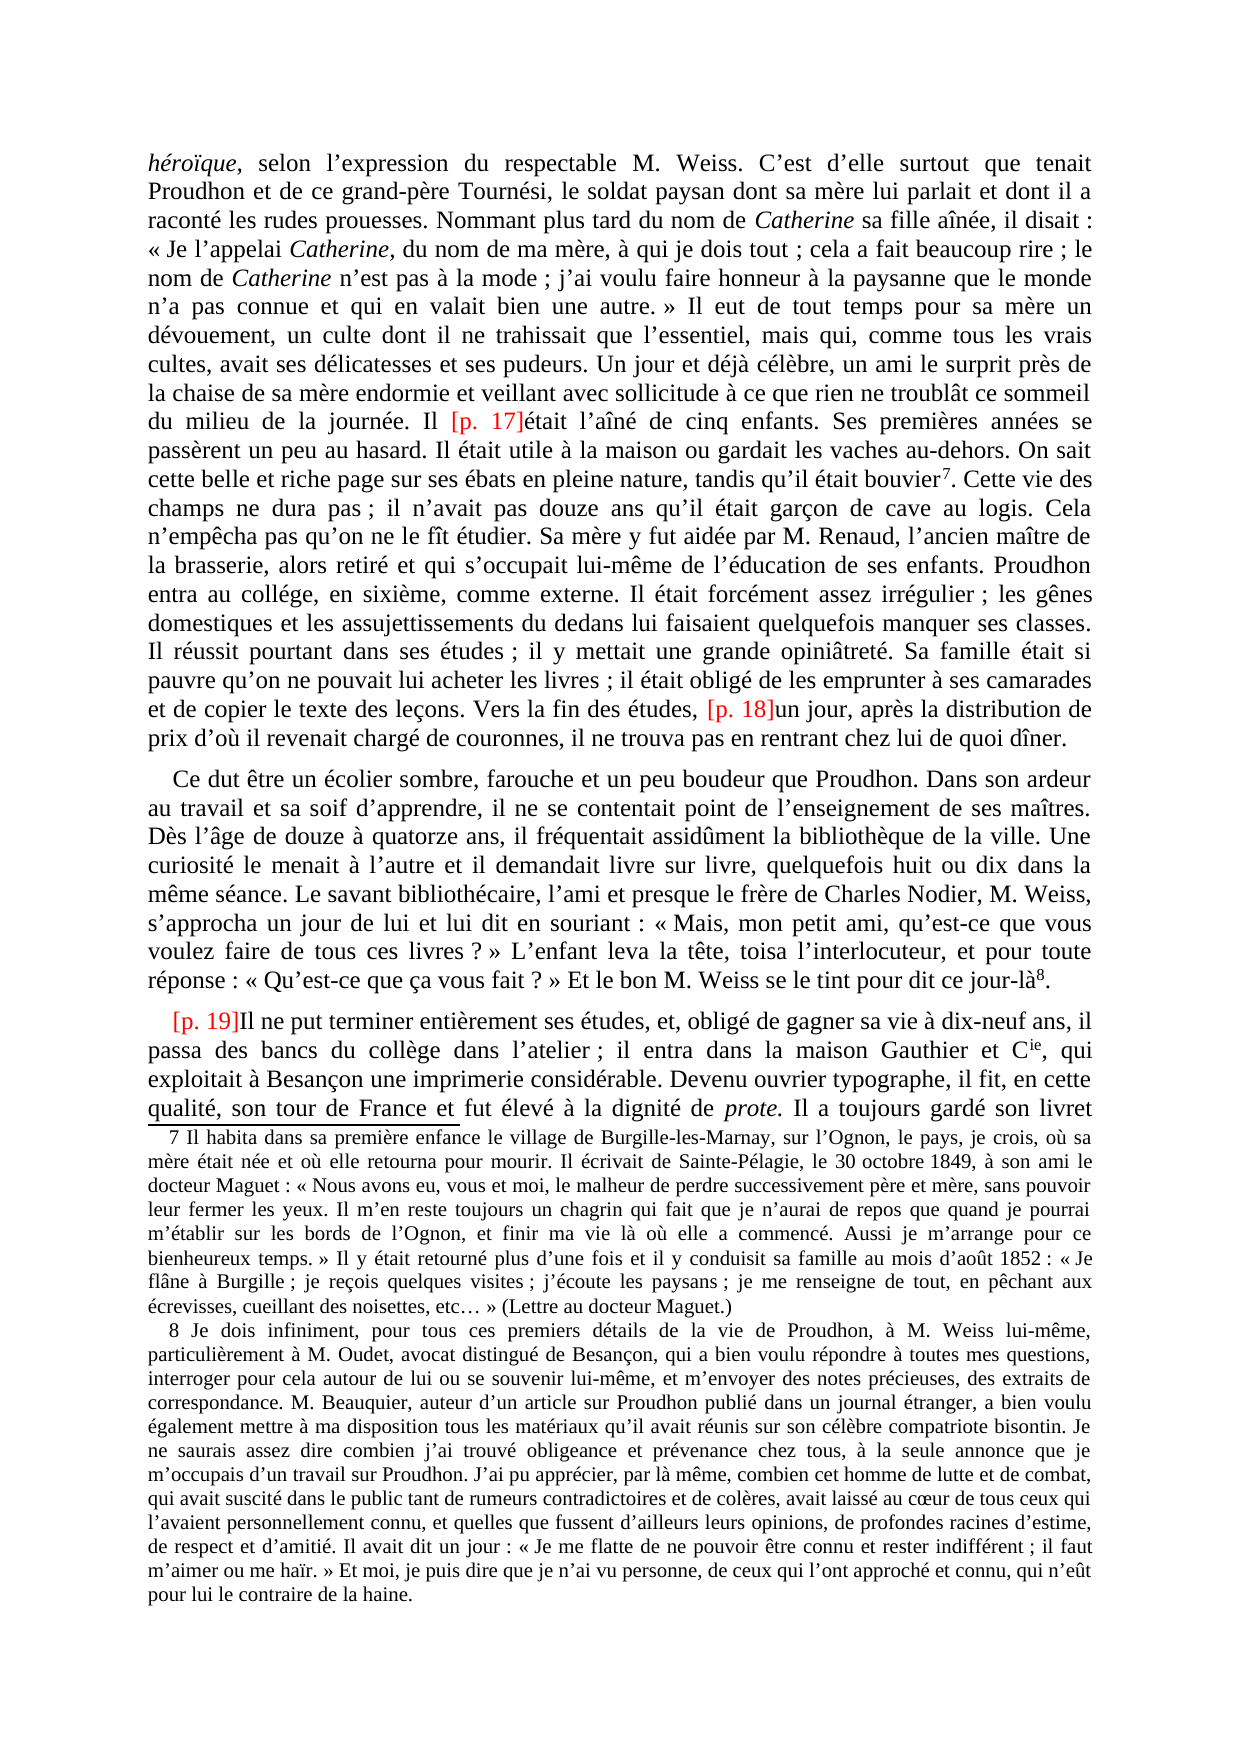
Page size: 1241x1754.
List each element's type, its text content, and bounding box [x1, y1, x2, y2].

text héroïque, selon l’expression du respectable M. Weiss. C’est d’elle surtout que tenait Proudhon et de ce grand-père Tournési, le soldat paysan dont sa mère lui parlait et dont il a raconté les rudes prouesses. Nommant plus tard du nom de Catherine sa fille aînée, il disait : « Je l’appelai Catherine, du nom de ma mère, à qui je dois tout ; cela a fait beaucoup rire ; le nom de Catherine n’est pas à la mode ; j’ai voulu faire honneur à la paysanne que le monde n’a pas connue et qui en valait bien une autre. » Il eut de tout temps pour sa mère un dévouement, un culte dont il ne trahissait que l’essentiel, mais qui, comme tous les vrais cultes, avait ses délicatesses et ses pudeurs. Un jour et déjà célèbre, un ami le surprit près de la chaise de sa mère endormie et veillant avec sollicitude à ce que rien ne troublât ce sommeil du milieu de la journée. Il [p. 17]était l’aîné de cinq enfants. Ses premières années se passèrent un peu au hasard. Il était utile à la maison ou gardait les vaches au-dehors. On sait cette belle et riche page sur ses ébats en pleine nature, tandis qu’il était bouvier. Cette vie des champs ne dura pas ; il n’avait pas douze ans qu’il était garçon de cave au logis. Cela n’empêcha pas qu’on ne le fît étudier. Sa mère y fut aidée par M. Renaud, l’ancien maître de la brasserie, alors retiré et qui s’occupait lui-même de l’éducation de ses enfants. Proudhon entra au collége, en sixième, comme externe. Il était forcément assez irrégulier ; les gênes domestiques et les assujettissements du dedans lui faisaient quelquefois manquer ses classes. Il réussit pourtant dans ses études ; il y mettait une grande opiniâtreté. Sa famille était si pauvre qu’on ne pouvait lui acheter les livres ; il était obligé de les emprunter à ses camarades et de copier le texte des leçons. Vers la fin des études, [p. 18]un jour, après la distribution de prix d’où il revenait chargé de couronnes, il ne trouva pas en rentrant chez lui de quoi dîner. [148, 148, 1093, 751]
text Ce dut être un écolier sombre, farouche et un peu boudeur que Proudhon. Dans son ardeur au travail et sa soif d’apprendre, il ne se contentait point de l’enseignement de ses maîtres. Dès l’âge de douze à quatorze ans, il fréquentait assidûment la bibliothèque de la ville. Une curiosité le menait à l’autre et il demandait livre sur livre, quelquefois huit ou dix dans la même séance. Le savant bibliothécaire, l’ami et presque le frère de Charles Nodier, M. Weiss, s’approcha un jour de lui et lui dit en souriant : « Mais, mon petit ami, qu’est-ce que vous voulez faire de tous ces livres ? » L’enfant leva la tête, toisa l’interlocuteur, et pour toute réponse : « Qu’est-ce que ça vous fait ? » Et le bon M. Weiss se le tint pour dit ce jour-là. [148, 764, 1093, 994]
text Il habita dans sa première enfance le village de Burgille-les-Marnay, sur l’Ognon, le pays, je crois, où sa mère était née et où elle retourna pour mourir. Il écrivait de Sainte-Pélagie, le 30 octobre 1849, à son ami le docteur Maguet : « Nous avons eu, vous et moi, le malheur de perdre successivement père et mère, sans pouvoir leur fermer les yeux. Il m’en reste toujours un chagrin qui fait que je n’aurai de repos que quand je pourrai m’établir sur les bords de l’Ognon, et finir ma vie là où elle a commencé. Aussi je m’arrange pour ce bienheureux temps. » Il y était retourné plus d’une fois et il y conduisit sa famille au mois d’août 1852 : « Je flâne à Burgille ; je reçois quelques visites ; j’écoute les paysans ; je me renseigne de tout, en pêchant aux écrevisses, cueillant des noisettes, etc… » (Lettre au docteur Maguet.) [148, 1125, 1093, 1318]
text Je dois infiniment, pour tous ces premiers détails de la vie de Proudhon, à M. Weiss lui-même, particulièrement à M. Oudet, avocat distingué de Besançon, qui a bien voulu répondre à toutes mes questions, interroger pour cela autour de lui ou se souvenir lui-même, et m’envoyer des notes précieuses, des extraits de correspondance. M. Beauquier, auteur d’un article sur Proudhon publié dans un journal étranger, a bien voulu également mettre à ma disposition tous les matériaux qu’il avait réunis sur son célèbre compatriote bisontin. Je ne saurais assez dire combien j’ai trouvé obligeance et prévenance chez tous, à la seule annonce que je m’occupais d’un travail sur Proudhon. J’ai pu apprécier, par là même, combien cet homme de lutte et de combat, qui avait suscité dans le public tant de rumeurs contradictoires et de colères, avait laissé au cœur de tous ceux qui l’avaient personnellement connu, et quelles que fussent d’ailleurs leurs opinions, de profondes racines d’estime, de respect et d’amitié. Il avait dit un jour : « Je me flatte de ne pouvoir être connu et rester indifférent ; il faut m’aimer ou me haïr. » Et moi, je puis dire que je n’ai vu personne, de ceux qui l’ont approché et connu, qui n’eût pour lui le contraire de la haine. [148, 1318, 1093, 1606]
text [p. 19]Il ne put terminer entièrement ses études, et, obligé de gagner sa vie à dix-neuf ans, il passa des bancs du collège dans l’atelier ; il entra dans la maison Gauthier et Cie, qui exploitait à Besançon une imprimerie considérable. Devenu ouvrier typographe, il fit, en cette qualité, son tour de France et fut élevé à la dignité de prote. Il a toujours gardé son livret [148, 1006, 1093, 1121]
